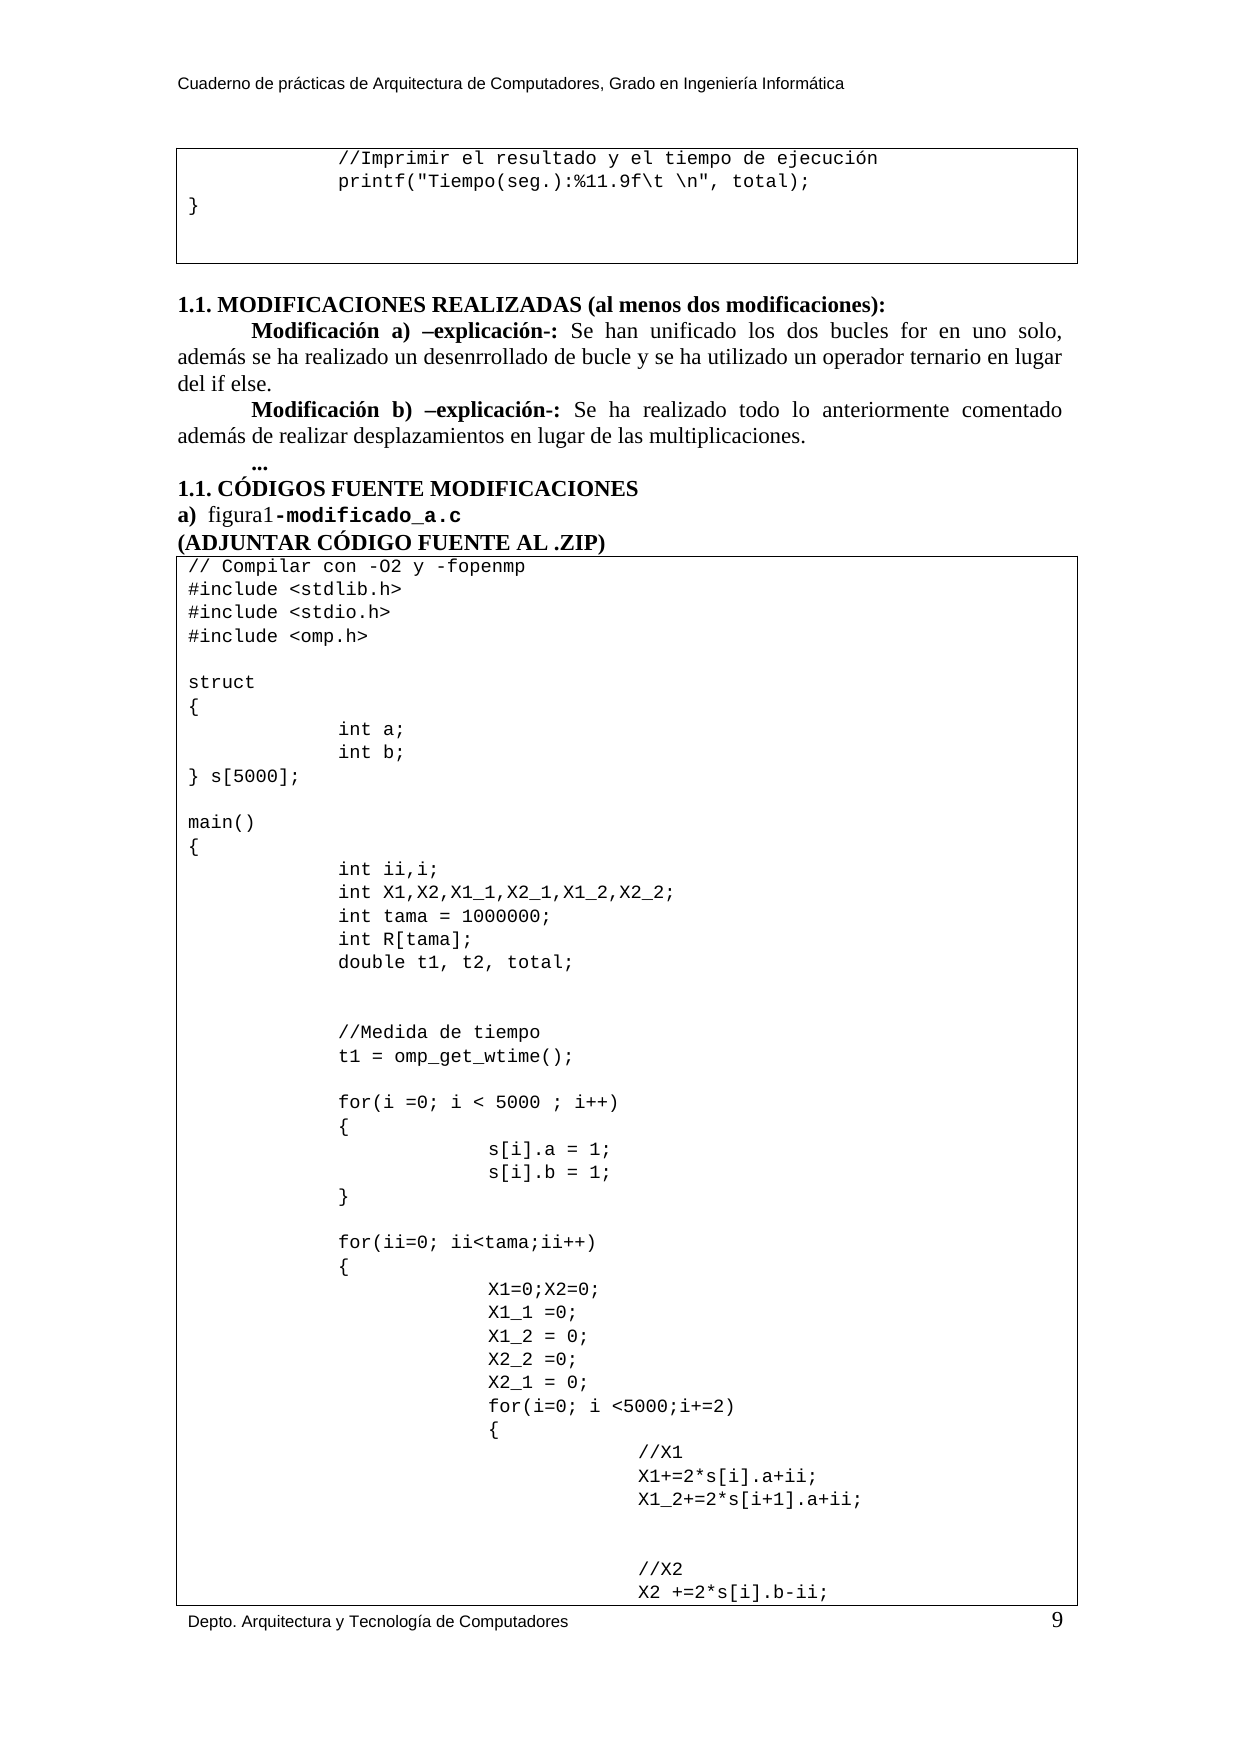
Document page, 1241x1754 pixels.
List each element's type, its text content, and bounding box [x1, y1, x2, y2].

text ... [177, 449, 1063, 475]
text Modificación b) –explicación-: Se ha realizado todo lo anteriormente comentado además de realizar desplazamientos en lugar de las multiplicaciones. [177, 396, 1063, 449]
text a) figura1-modificado_a.c [177, 502, 1063, 529]
text Modificación a) –explicación-: Se han unificado los dos bucles for en uno solo, además se ha realizado un desenrrollado de bucle y se ha utilizado un operador ternario en lugar del if else. [177, 317, 1063, 396]
table_header //Imprimir el resultado y el tiempo de ejecución printf("Tiempo(seg.):%11.9f\t \n", total); } [177, 149, 1077, 263]
table_header // Compilar con -O2 y -fopenmp #include <stdlib.h> #include <stdio.h> #include <omp.h> struct { int a; int b; } s[5000]; main() { int ii,i; int X1,X2,X1_1,X2_1,X1_2,X2_2; int tama = 1000000; int R[tama]; double t1, t2, total; //Medida de tiempo t1 = omp_get_wtime(); for(i =0; i < 5000 ; i++) { s[i].a = 1; s[i].b = 1; } for(ii=0; ii<tama;ii++) { X1=0;X2=0; X1_1 =0; X1_2 = 0; X2_2 =0; X2_1 = 0; for(i=0; i <5000;i+=2) { //X1 X1+=2*s[i].a+ii; X1_2+=2*s[i+1].a+ii; //X2 X2 +=2*s[i].b-ii; [177, 557, 1077, 1604]
text 1.1. CÓDIGOS FUENTE MODIFICACIONES [177, 475, 1063, 502]
text (ADJUNTAR CÓDIGO FUENTE AL .ZIP) [177, 529, 1063, 556]
text 1.1. MODIFICACIONES REALIZADAS (al menos dos modificaciones): [177, 291, 1063, 317]
